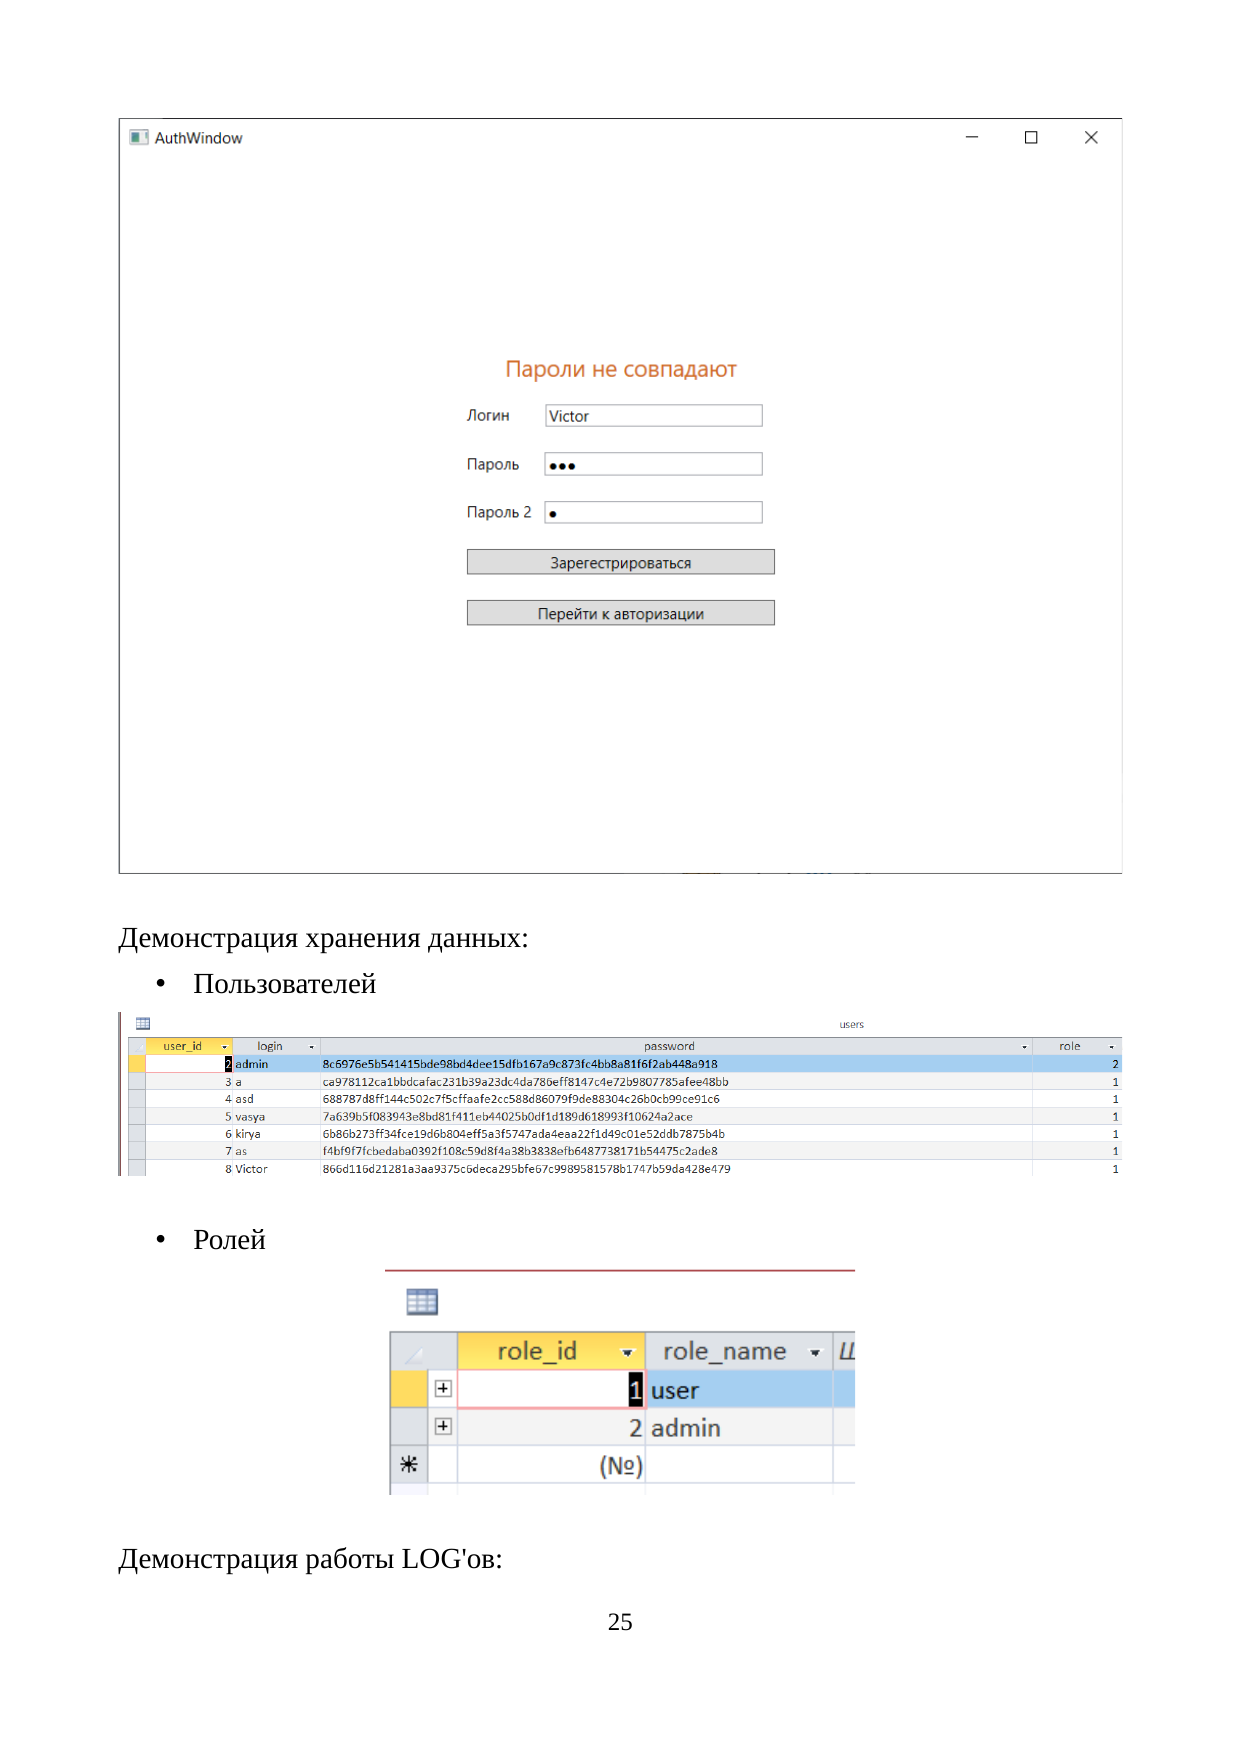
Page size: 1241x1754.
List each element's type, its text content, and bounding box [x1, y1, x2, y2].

picture [118, 1012, 1123, 1176]
picture [118, 118, 1123, 874]
text Демонстрация работы LOG'ов: [118, 1541, 1122, 1574]
list Пользователей [156, 966, 1122, 1000]
list Ролей [156, 1222, 1122, 1256]
picture [385, 1268, 856, 1495]
text Демонстрация хранения данных: [118, 920, 1122, 954]
